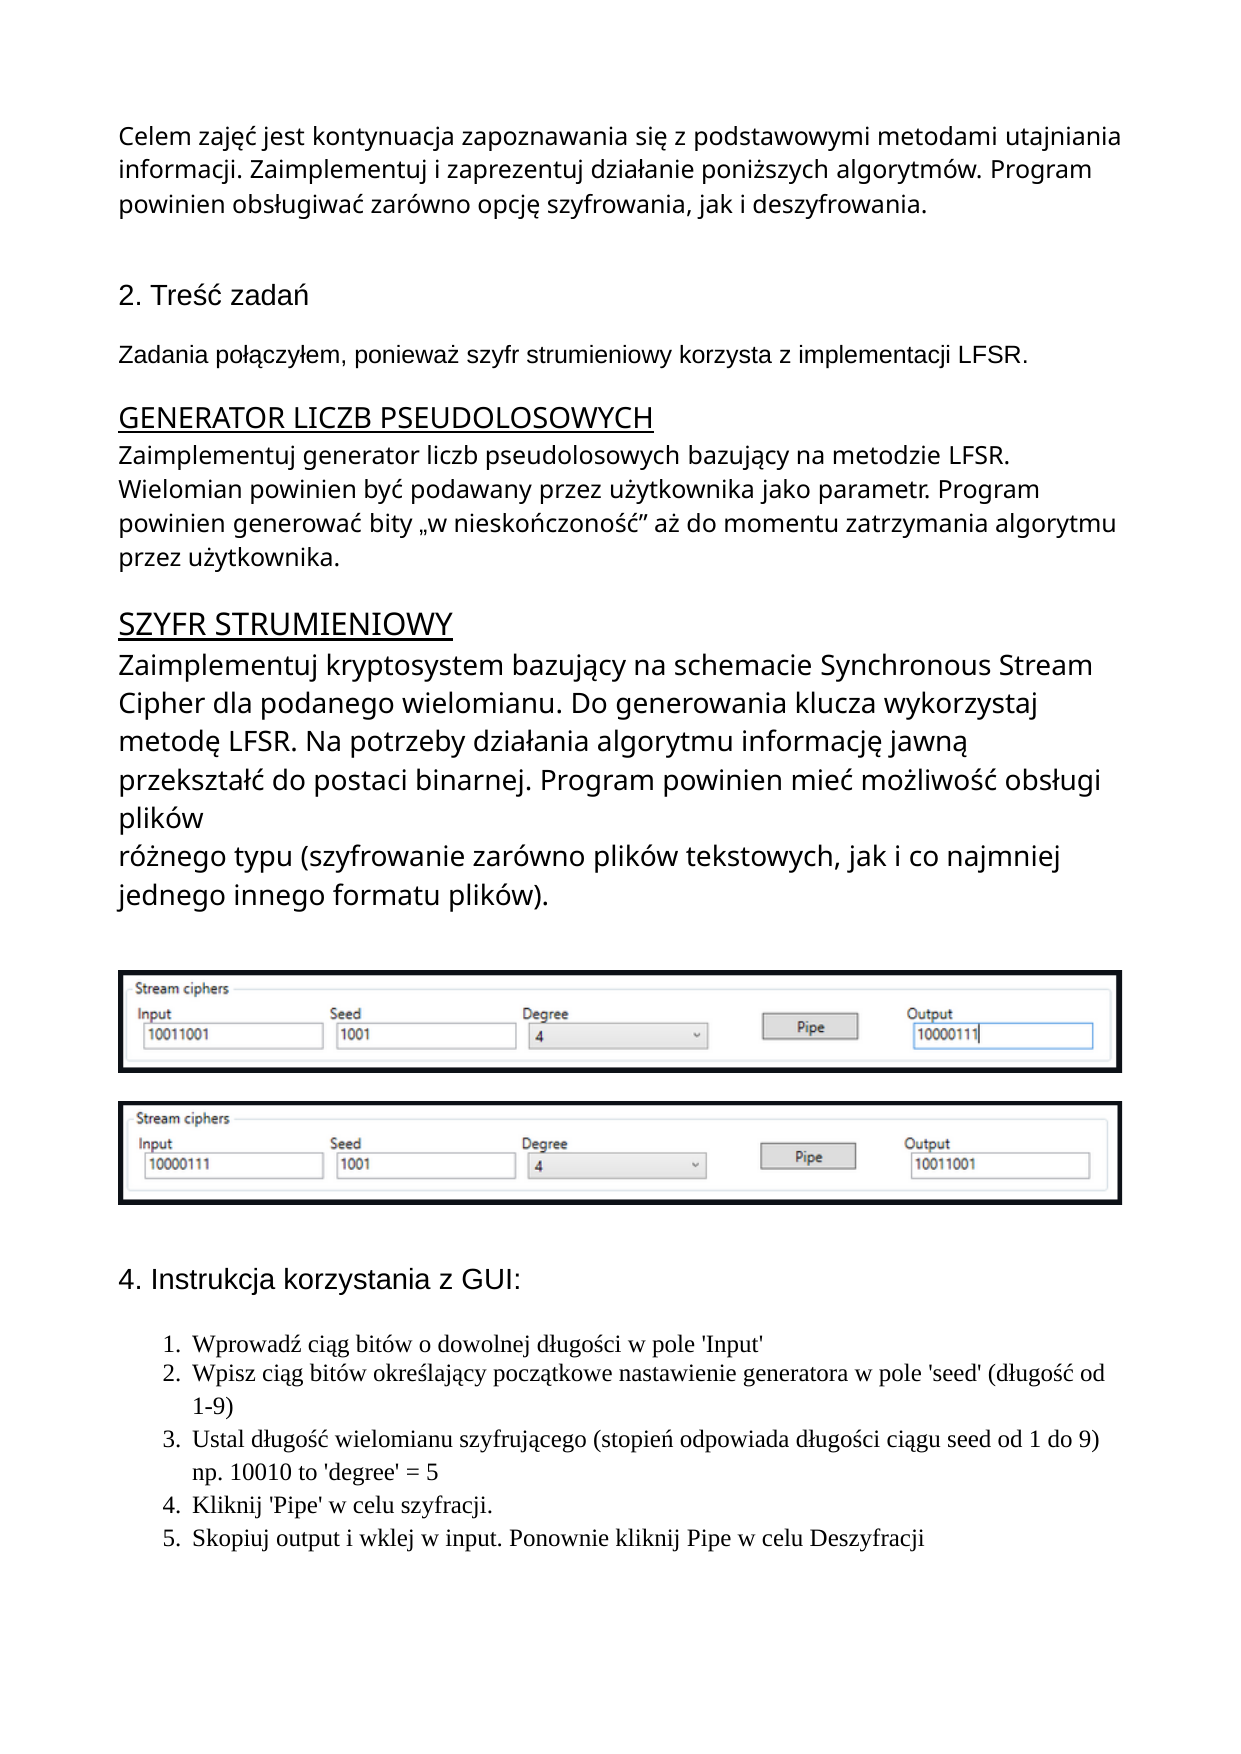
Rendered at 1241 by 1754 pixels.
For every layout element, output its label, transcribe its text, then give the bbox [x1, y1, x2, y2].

list Skopiuj output i wklej w input. Ponownie kliknij Pipe w celu Deszyfracji [162, 1523, 1122, 1552]
text SZYFR STRUMIENIOWY Zaimplementuj kryptosystem bazujący na schemacie Synchronous Stream Cipher dla podanego wielomianu. Do generowania klucza wykorzystaj metodę LFSR. Na potrzeby działania algorytmu informację jawną przekształć do postaci binarnej. Program powinien mieć możliwość obsługi plików różnego typu (szyfrowanie zarówno plików tekstowych, jak i co najmniej jednego innego formatu plików). [118, 602, 1122, 913]
text Zadania połączyłem, ponieważ szyfr strumieniowy korzysta z implementacji LFSR. [118, 340, 1122, 369]
text 2. Treść zadań [118, 278, 1122, 311]
list Kliknij 'Pipe' w celu szyfracji. [162, 1490, 1122, 1519]
list Wpisz ciąg bitów określający początkowe nastawienie generatora w pole 'seed' (długość od 1-9) [162, 1358, 1122, 1420]
list Wprowadź ciąg bitów o dowolnej długości w pole 'Input' [162, 1329, 1122, 1358]
text GENERATOR LICZB PSEUDOLOSOWYCH Zaimplementuj generator liczb pseudolosowych bazujący na metodzie LFSR. Wielomian powinien być podawany przez użytkownika jako parametr. Program powinien generować bity „w nieskończoność” aż do momentu zatrzymania algorytmu przez użytkownika. [118, 398, 1122, 573]
picture [118, 970, 1123, 1073]
text 4. Instrukcja korzystania z GUI: [118, 1262, 1122, 1296]
list Ustal długość wielomianu szyfrującego (stopień odpowiada długości ciągu seed od 1 do 9) np. 10010 to 'degree' = 5 [162, 1424, 1122, 1486]
text Celem zajęć jest kontynuacja zapoznawania się z podstawowymi metodami utajniania informacji. Zaimplementuj i zaprezentuj działanie poniższych algorytmów. Program powinien obsługiwać zarówno opcję szyfrowania, jak i deszyfrowania. [118, 118, 1122, 220]
picture [118, 1101, 1123, 1205]
